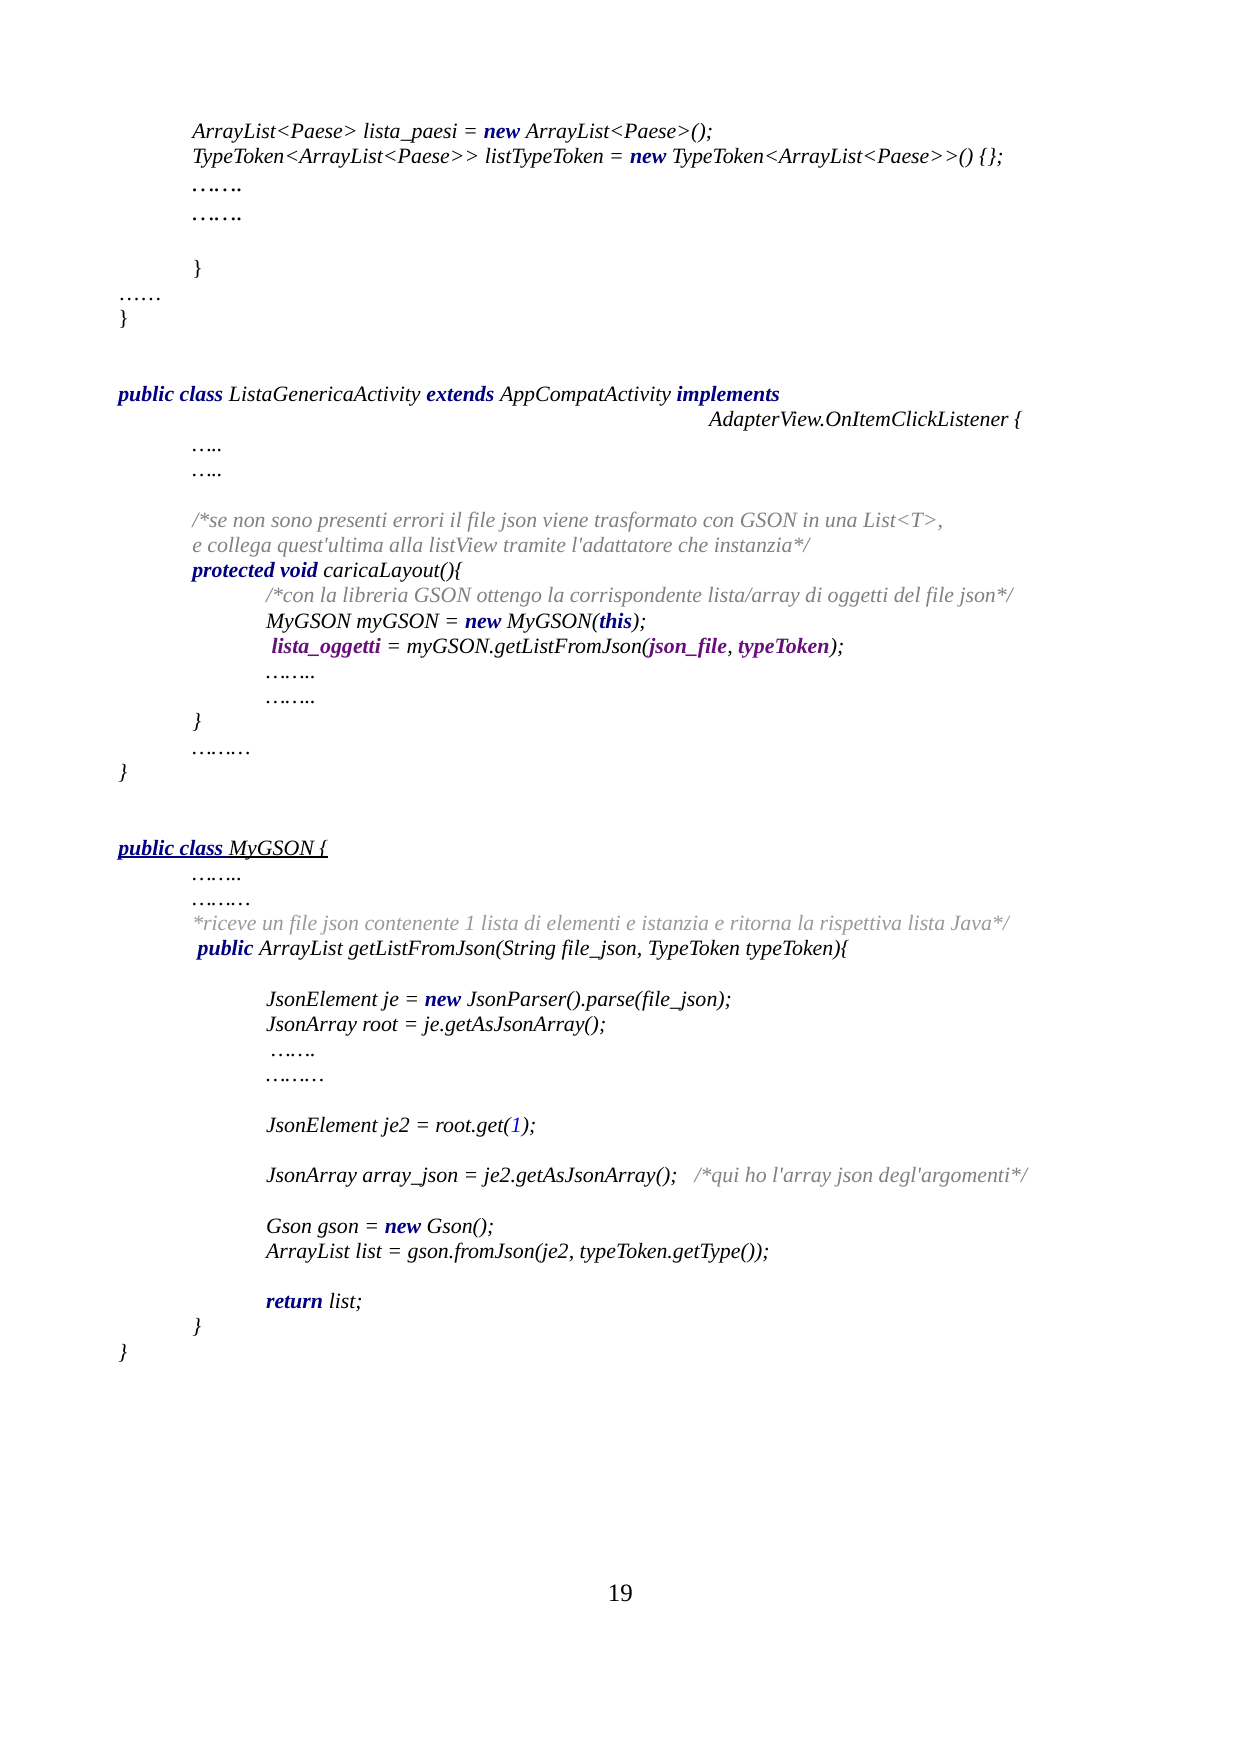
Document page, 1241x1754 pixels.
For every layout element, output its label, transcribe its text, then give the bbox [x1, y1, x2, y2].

text } [118, 1339, 1122, 1364]
text } [118, 708, 1122, 734]
text ……… [118, 1061, 1122, 1087]
text ArrayList<Paese> lista_paesi = new ArrayList<Paese>(); [118, 118, 1122, 143]
text JsonElement je2 = root.get(1); [118, 1112, 1122, 1137]
text e collega quest'ultima alla listView tramite l'adattatore che instanzia*/ [118, 532, 1122, 557]
text …….. [118, 683, 1122, 708]
text ……… [118, 734, 1122, 759]
text …….. [118, 658, 1122, 683]
text public class ListaGenericaActivity extends AppCompatActivity implements [118, 381, 1122, 406]
text } [118, 305, 1122, 330]
text ……… [118, 885, 1122, 910]
text JsonArray array_json = je2.getAsJsonArray(); /*qui ho l'array json degl'argomenti*/ [118, 1162, 1122, 1187]
text ….. [118, 431, 1122, 456]
text public ArrayList getListFromJson(String file_json, TypeToken typeToken){ [118, 935, 1122, 961]
text MyGSON myGSON = new MyGSON(this); [118, 608, 1122, 633]
text return list; [118, 1288, 1122, 1313]
text …….. [118, 860, 1122, 885]
text TypeToken<ArrayList<Paese>> listTypeToken = new TypeToken<ArrayList<Paese>>() {}; [118, 143, 1122, 168]
text } [118, 255, 1122, 280]
text JsonElement je = new JsonParser().parse(file_json); [118, 986, 1122, 1011]
text protected void caricaLayout(){ [118, 557, 1122, 582]
text } [118, 759, 1122, 784]
text AdapterView.OnItemClickListener { [118, 406, 1122, 431]
text …… [118, 280, 1122, 305]
text ….. [118, 456, 1122, 482]
text } [118, 1313, 1122, 1339]
text *riceve un file json contenente 1 lista di elementi e istanzia e ritorna la rispettiva lista Java*/ [118, 910, 1122, 935]
text /*con la libreria GSON ottengo la corrispondente lista/array di oggetti del file json*/ [118, 582, 1122, 608]
text ……. [118, 197, 1122, 226]
text /*se non sono presenti errori il file json viene trasformato con GSON in una List<T>, [118, 507, 1122, 532]
text ……. [118, 168, 1122, 197]
text public class MyGSON { [118, 834, 1122, 860]
text JsonArray root = je.getAsJsonArray(); [118, 1011, 1122, 1036]
text lista_oggetti = myGSON.getListFromJson(json_file, typeToken); [118, 633, 1122, 658]
text Gson gson = new Gson(); [118, 1213, 1122, 1238]
text ArrayList list = gson.fromJson(je2, typeToken.getType()); [118, 1238, 1122, 1263]
text ……. [118, 1036, 1122, 1061]
